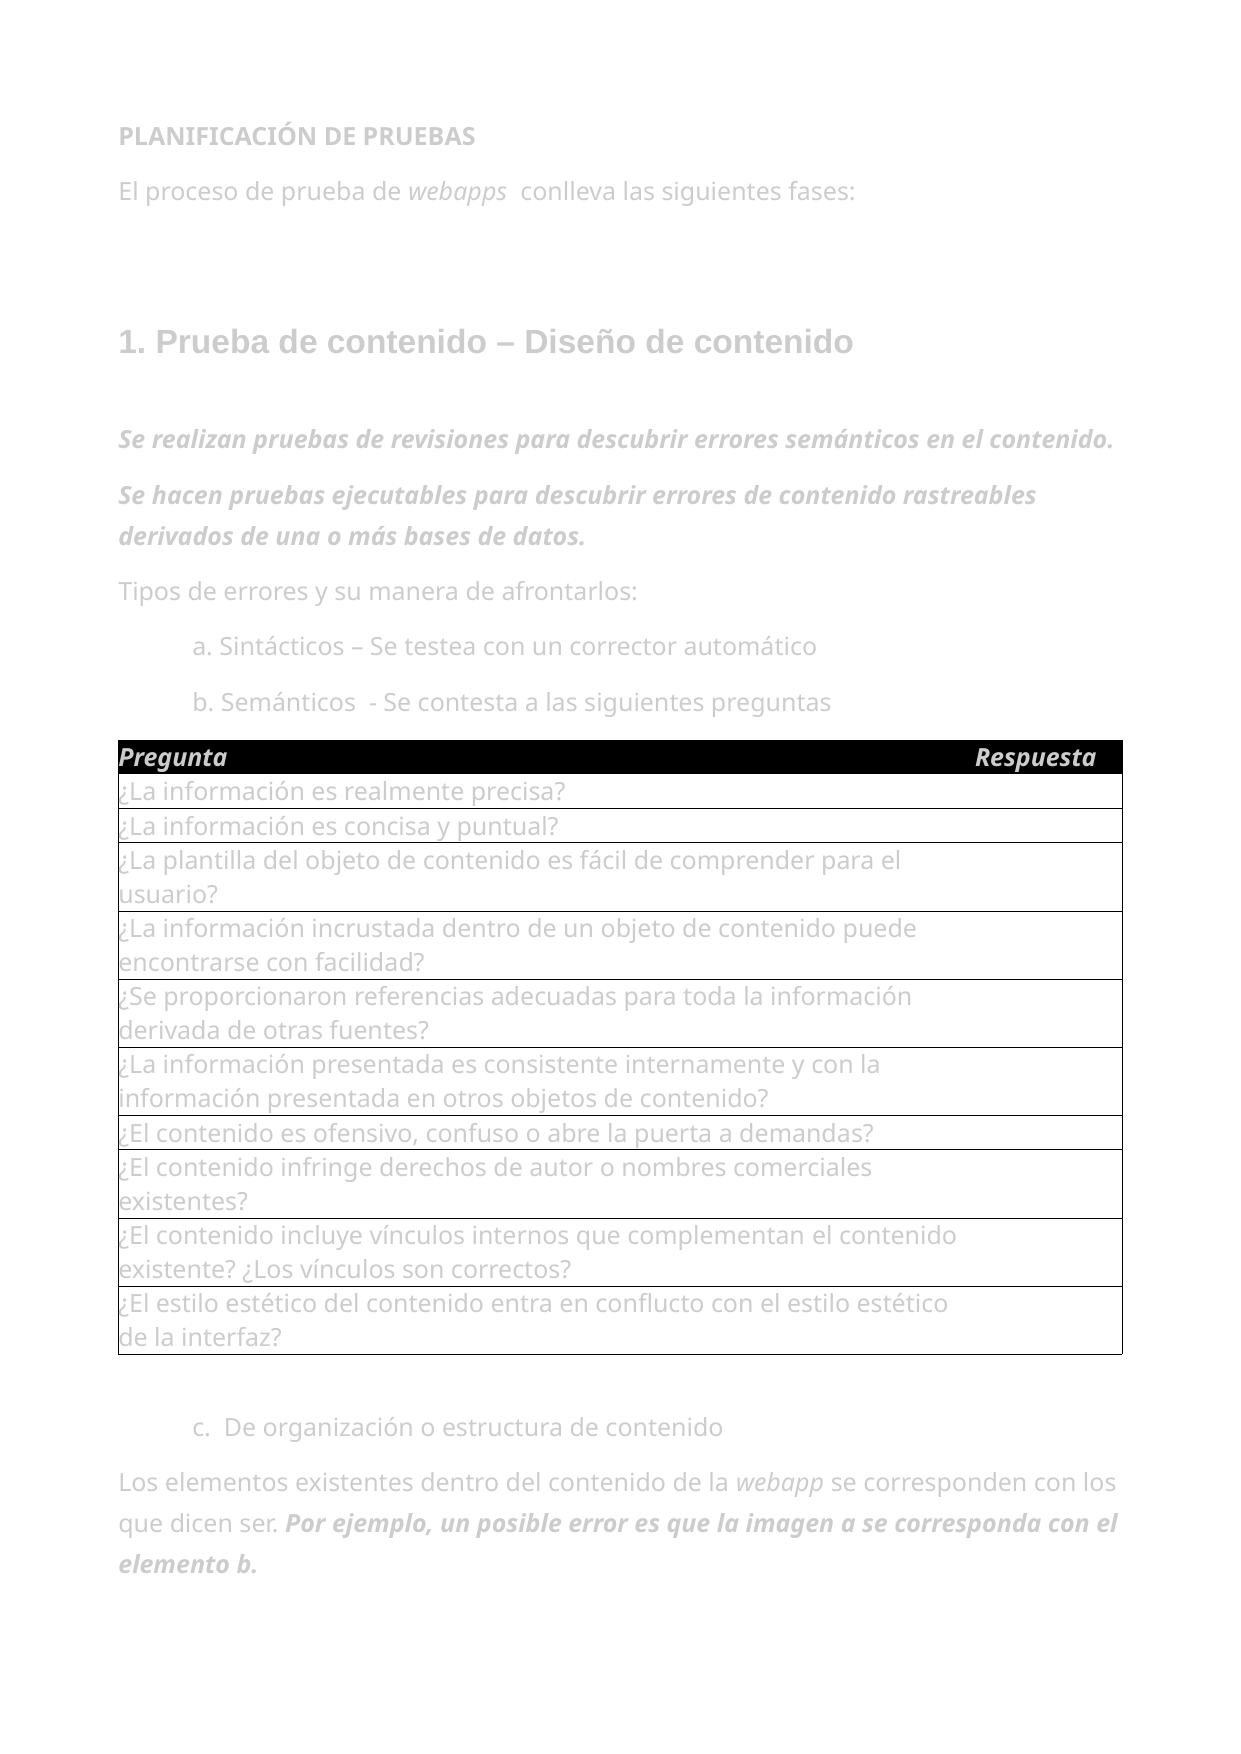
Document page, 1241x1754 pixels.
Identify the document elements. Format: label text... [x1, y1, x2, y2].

table_header Respuesta [975, 741, 1122, 774]
text PLANIFICACIÓN DE PRUEBAS [118, 118, 1122, 152]
text a. Sintácticos – Se testea con un corrector automático [118, 629, 1122, 663]
table_cell [975, 912, 1122, 979]
text Se hacen pruebas ejecutables para descubrir errores de contenido rastreables derivados de una o más bases de datos. [118, 477, 1122, 552]
table_cell [975, 1287, 1122, 1354]
table_cell ¿La información presentada es consistente internamente y con la información presentada en otros objetos de contenido? [119, 1048, 975, 1115]
table_cell ¿La información es concisa y puntual? [119, 809, 975, 842]
text Los elementos existentes dentro del contenido de la webapp se corresponden con los que dicen ser. Por ejemplo, un posible error es que la imagen a se corresponda con el elemento b. [118, 1465, 1122, 1581]
table_cell [975, 1150, 1122, 1218]
table_cell [975, 1116, 1122, 1149]
text Tipos de errores y su manera de afrontarlos: [118, 574, 1122, 608]
table_cell ¿El contenido infringe derechos de autor o nombres comerciales existentes? [119, 1150, 975, 1218]
table_cell ¿La información es realmente precisa? [119, 774, 975, 808]
table_cell ¿La información incrustada dentro de un objeto de contenido puede encontrarse con facilidad? [119, 912, 975, 979]
table_cell ¿La plantilla del objeto de contenido es fácil de comprender para el usuario? [119, 843, 975, 911]
table_cell [975, 774, 1122, 808]
table_cell ¿El contenido incluye vínculos internos que complementan el contenido existente? ¿Los vínculos son correctos? [119, 1219, 975, 1286]
table_cell [975, 1048, 1122, 1115]
table_cell ¿Se proporcionaron referencias adecuadas para toda la información derivada de otras fuentes? [119, 980, 975, 1047]
text b. Semánticos - Se contesta a las siguientes preguntas [118, 684, 1122, 718]
table_cell [975, 980, 1122, 1047]
text c. De organización o estructura de contenido [118, 1409, 1122, 1444]
table_cell [975, 843, 1122, 911]
text El proceso de prueba de webapps conlleva las siguientes fases: [118, 173, 1122, 208]
table_header Pregunta [119, 741, 975, 774]
table_cell [975, 809, 1122, 842]
table_cell ¿El estilo estético del contenido entra en conflucto con el estilo estético de la interfaz? [119, 1287, 975, 1354]
table_cell ¿El contenido es ofensivo, confuso o abre la puerta a demandas? [119, 1116, 975, 1149]
table_cell [975, 1219, 1122, 1286]
text Se realizan pruebas de revisiones para descubrir errores semánticos en el contenido. [118, 422, 1122, 456]
subtitle 1. Prueba de contenido – Diseño de contenido [118, 322, 1122, 360]
